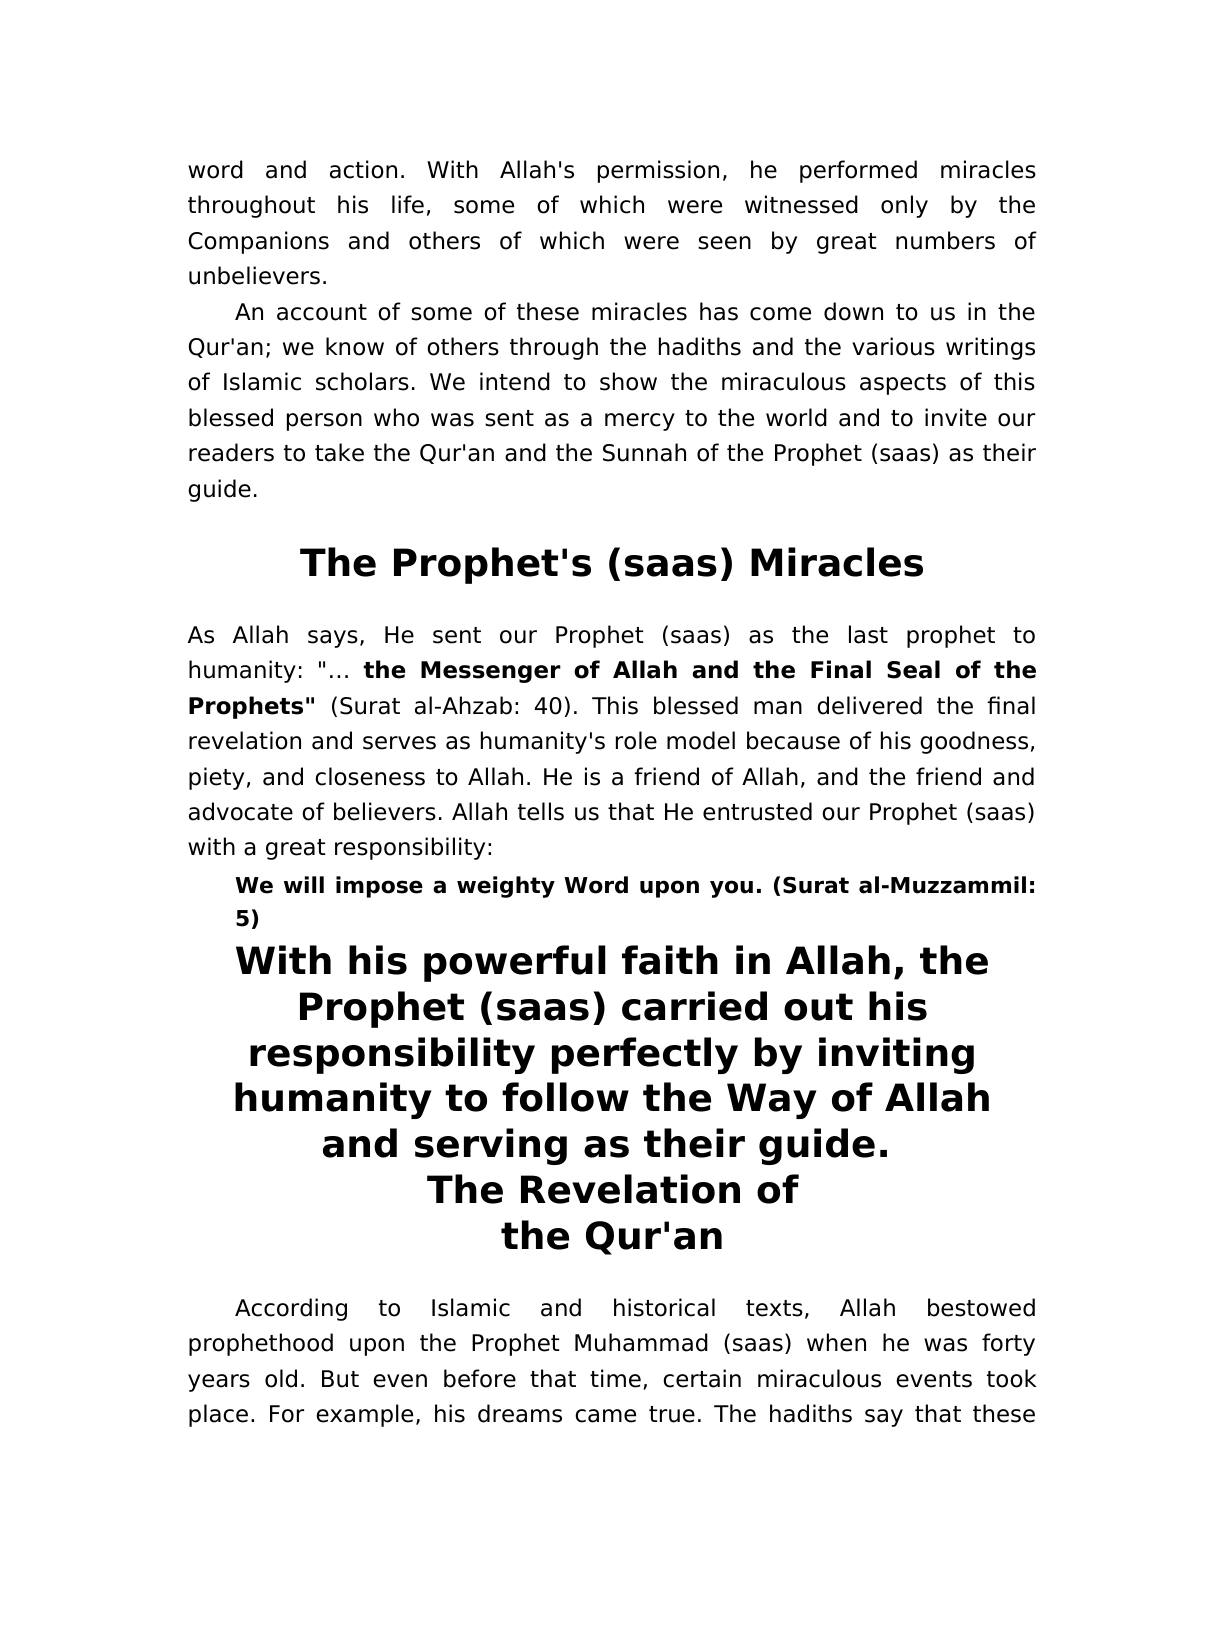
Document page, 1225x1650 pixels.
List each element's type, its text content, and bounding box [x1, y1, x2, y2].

text An account of some of these miracles has come down to us in the Qur'an; we know of others through the hadiths and the various writings of Islamic scholars. We intend to show the miraculous aspects of this blessed person who was sent as a mercy to the world and to invite our readers to take the Qur'an and the Sunnah of the Prophet (saas) as their guide. [187, 292, 1037, 539]
text As Allah says, He sent our Prophet (saas) as the last prophet to humanity: "… the Messenger of Allah and the Final Seal of the Prophets" (Surat al-Ahzab: 40). This blessed man delivered the final revelation and serves as humanity's role model because of his goodness, piety, and closeness to Allah. He is a friend of Allah, and the friend and advocate of believers. Allah tells us that He entrusted our Prophet (saas) with a great responsibility: [187, 615, 1037, 863]
text The Prophet's (saas) Miracles [187, 539, 1037, 585]
text word and action. With Allah's permission, he performed miracles throughout his life, some of which were witnessed only by the Companions and others of which were seen by great numbers of unbelievers. [187, 150, 1037, 292]
text According to Islamic and historical texts, Allah bestowed prophethood upon the Prophet Muhammad (saas) when he was forty years old. But even before that time, certain miraculous events took place. For example, his dreams came true. The hadiths say that these [187, 1288, 1037, 1429]
text the Qur'an [187, 1213, 1037, 1258]
text With his powerful faith in Allah, the Prophet (saas) carried out his responsibility perfectly by inviting humanity to follow the Way of Allah and serving as their guide. The Revelation of [187, 938, 1037, 1213]
text We will impose a weighty Word upon you. (Surat al-Muzzammil: 5) [235, 867, 1037, 933]
